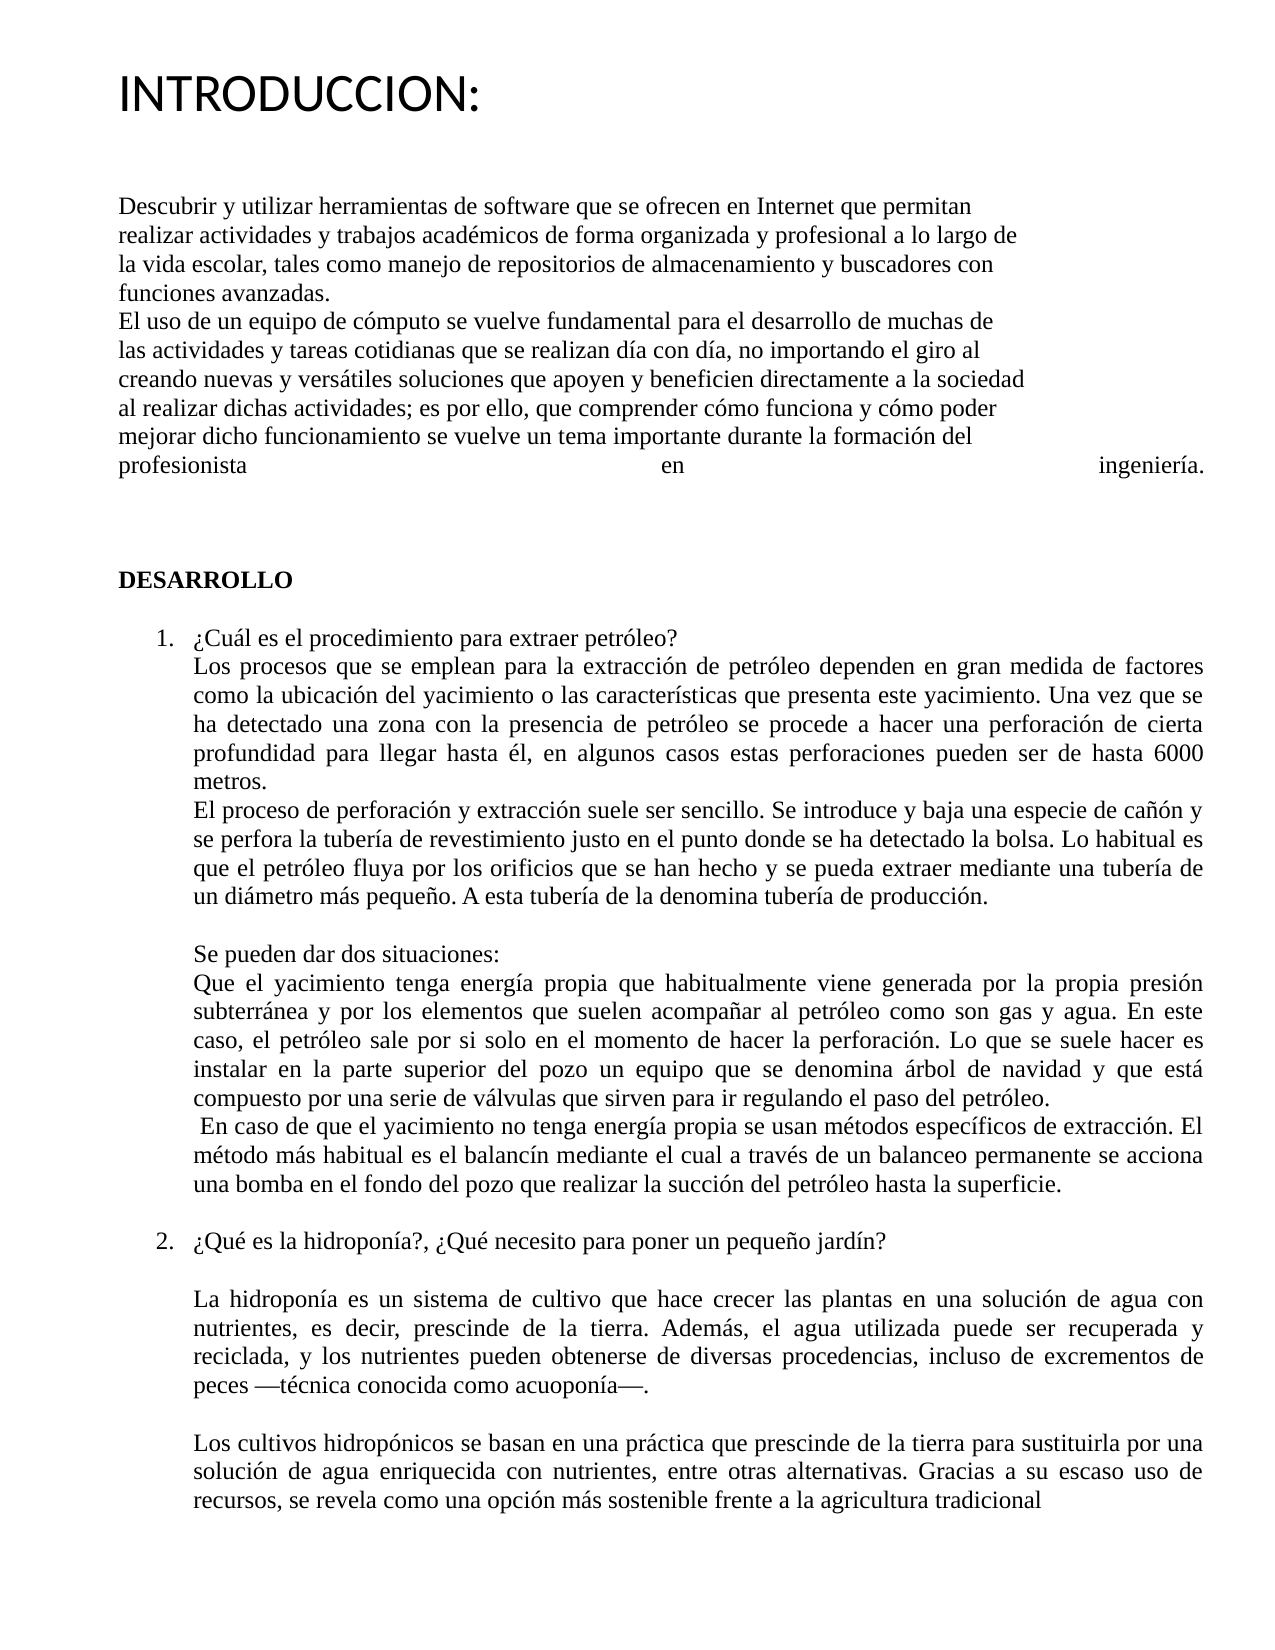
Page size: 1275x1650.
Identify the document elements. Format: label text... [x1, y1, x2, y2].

list Los cultivos hidropónicos se basan en una práctica que prescinde de la tierra para sustituirla por una solución de agua enriquecida con nutrientes, entre otras alternativas. Gracias a su escaso uso de recursos, se revela como una opción más sostenible frente a la agricultura tradicional [193, 1428, 1205, 1514]
list ¿Cuál es el procedimiento para extraer petróleo? [156, 623, 1205, 651]
list ¿Qué es la hidroponía?, ¿Qué necesito para poner un pequeño jardín? [156, 1226, 1205, 1255]
text realizar actividades y trabajos académicos de forma organizada y profesional a lo largo de [118, 220, 1205, 249]
list El proceso de perforación y extracción suele ser sencillo. Se introduce y baja una especie de cañón y se perfora la tubería de revestimiento justo en el punto donde se ha detectado la bolsa. Lo habitual es que el petróleo fluya por los orificios que se han hecho y se pueda extraer mediante una tubería de un diámetro más pequeño. A esta tubería de la denomina tubería de producción. [193, 795, 1205, 910]
text El uso de un equipo de cómputo se vuelve fundamental para el desarrollo de muchas de [118, 306, 1205, 335]
text DESARROLLO [118, 565, 1205, 594]
text INTRODUCCION: [118, 59, 1205, 125]
text funciones avanzadas. [118, 278, 1205, 306]
list La hidroponía es un sistema de cultivo que hace crecer las plantas en una solución de agua con nutrientes, es decir, prescinde de la tierra. Además, el agua utilizada puede ser recuperada y reciclada, y los nutrientes pueden obtenerse de diversas procedencias, incluso de excrementos de peces —técnica conocida como acuoponía—. [193, 1284, 1205, 1399]
list Los procesos que se emplean para la extracción de petróleo dependen en gran medida de factores como la ubicación del yacimiento o las características que presenta este yacimiento. Una vez que se ha detectado una zona con la presencia de petróleo se procede a hacer una perforación de cierta profundidad para llegar hasta él, en algunos casos estas perforaciones pueden ser de hasta 6000 metros. [193, 651, 1205, 795]
text la vida escolar, tales como manejo de repositorios de almacenamiento y buscadores con [118, 249, 1205, 278]
list En caso de que el yacimiento no tenga energía propia se usan métodos específicos de extracción. El método más habitual es el balancín mediante el cual a través de un balanceo permanente se acciona una bomba en el fondo del pozo que realizar la succión del petróleo hasta la superficie. [193, 1111, 1205, 1198]
text las actividades y tareas cotidianas que se realizan día con día, no importando el giro al [118, 335, 1205, 364]
list Se pueden dar dos situaciones: [193, 939, 1205, 968]
text al realizar dichas actividades; es por ello, que comprender cómo funciona y cómo poder [118, 393, 1205, 421]
text Descubrir y utilizar herramientas de software que se ofrecen en Internet que permitan [118, 191, 1205, 220]
text mejorar dicho funcionamiento se vuelve un tema importante durante la formación del [118, 421, 1205, 450]
list Que el yacimiento tenga energía propia que habitualmente viene generada por la propia presión subterránea y por los elementos que suelen acompañar al petróleo como son gas y agua. En este caso, el petróleo sale por si solo en el momento de hacer la perforación. Lo que se suele hacer es instalar en la parte superior del pozo un equipo que se denomina árbol de navidad y que está compuesto por una serie de válvulas que sirven para ir regulando el paso del petróleo. [193, 968, 1205, 1111]
text profesionista en ingeniería. [118, 450, 1205, 508]
text creando nuevas y versátiles soluciones que apoyen y beneficien directamente a la sociedad [118, 364, 1205, 393]
